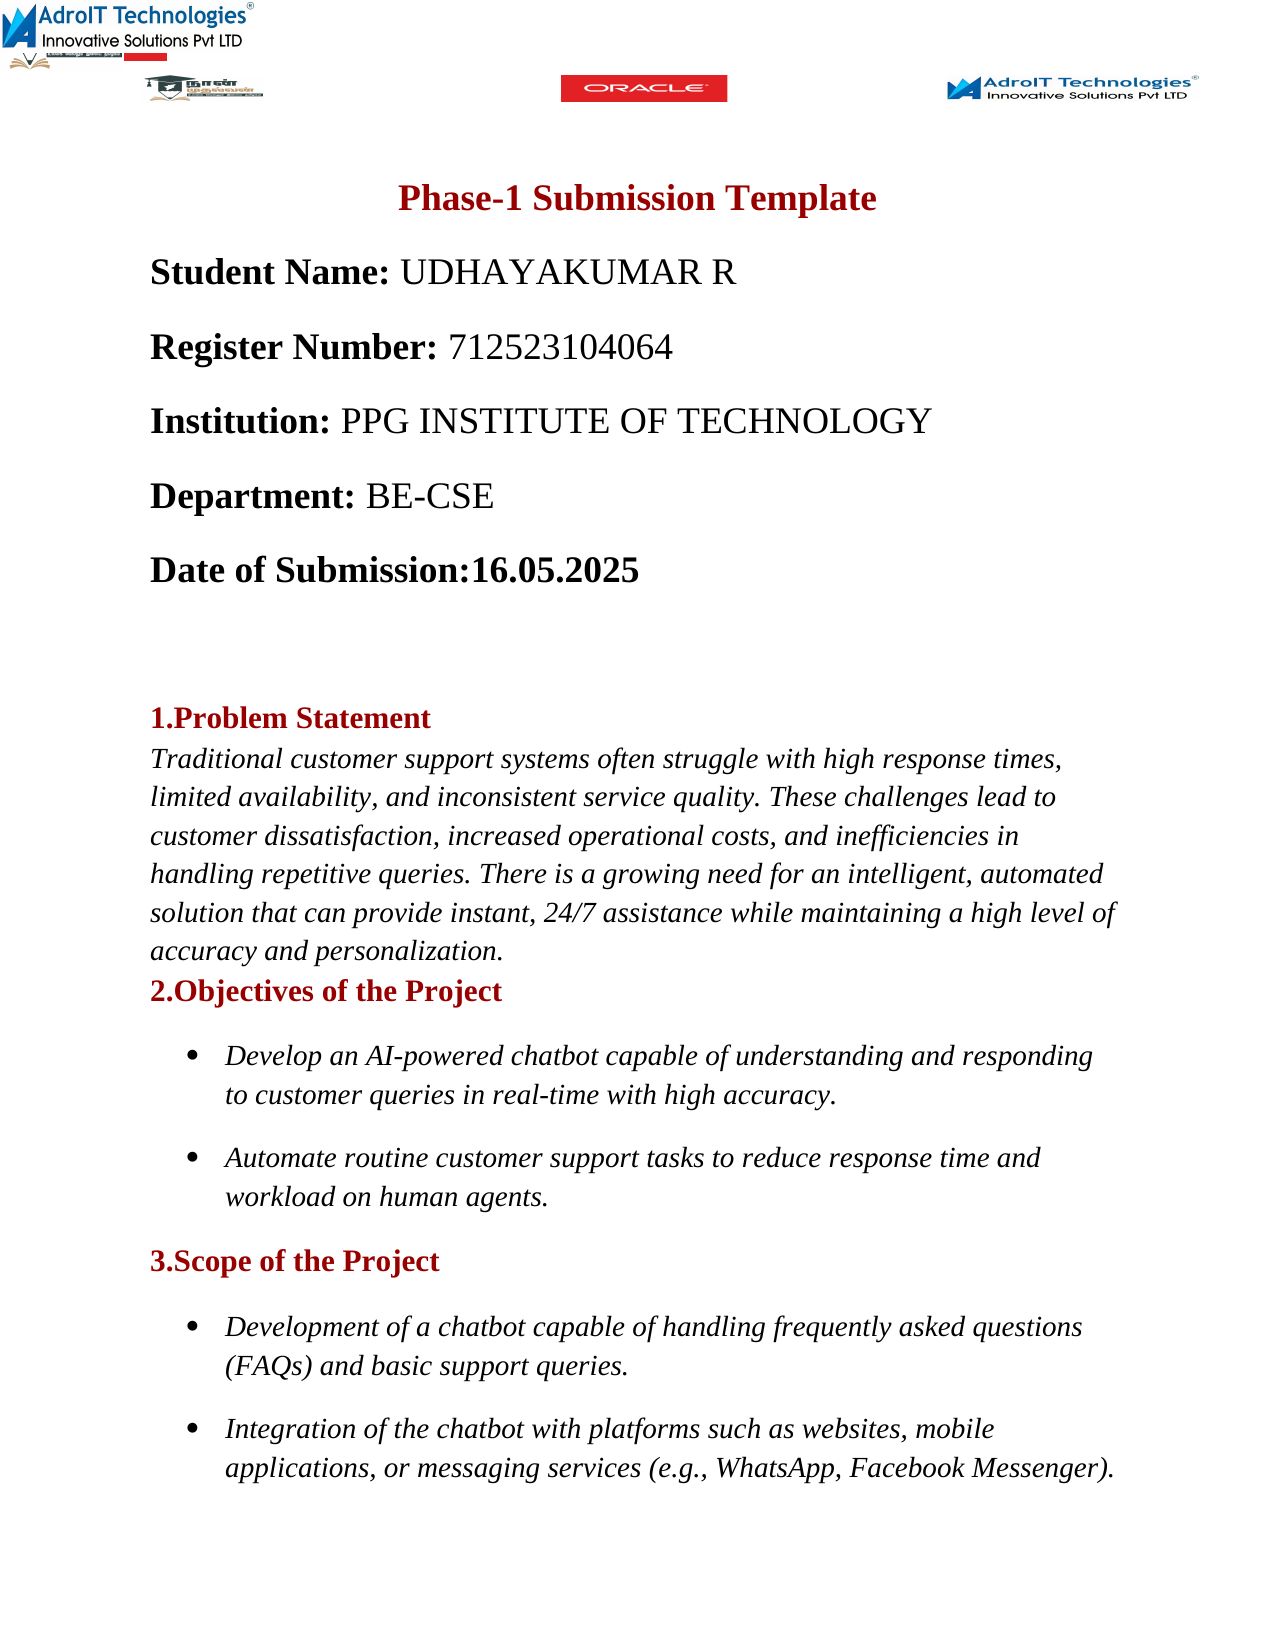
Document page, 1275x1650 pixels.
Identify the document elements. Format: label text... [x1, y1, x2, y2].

text Phase-1 Submission Template [150, 175, 1125, 218]
list Automate routine customer support tasks to reduce response time and workload on human agents. [187, 1141, 1125, 1213]
text 2.Objectives of the Project [150, 972, 1125, 1008]
text Register Number: 712523104064 [150, 324, 1125, 367]
text 3.Scope of the Project [150, 1243, 1125, 1279]
list Integration of the chatbot with platforms such as websites, mobile applications, or messaging services (e.g., WhatsApp, Facebook Messenger). [187, 1411, 1125, 1483]
list Development of a chatbot capable of handling frequently asked questions (FAQs) and basic support queries. [187, 1309, 1125, 1381]
picture [140, 75, 265, 102]
picture [561, 75, 728, 102]
text Traditional customer support systems often struggle with high response times, limited availability, and inconsistent service quality. These challenges lead to customer dissatisfaction, increased operational costs, and inefficiencies in handling repetitive queries. There is a growing need for an intelligent, automated solution that can provide instant, 24/7 assistance while maintaining a high level of accuracy and personalization. [150, 741, 1125, 967]
text Date of Submission:16.05.2025 [150, 548, 1125, 591]
text 1.Problem Statement [150, 699, 1125, 736]
picture [945, 75, 1201, 102]
picture [0, 0, 256, 72]
text Institution: PPG INSTITUTE OF TECHNOLOGY [150, 399, 1125, 442]
list Develop an AI-powered chatbot capable of understanding and responding to customer queries in real-time with high accuracy. [187, 1038, 1125, 1111]
text Department: BE-CSE [150, 473, 1125, 516]
text Student Name: UDHAYAKUMAR R [150, 249, 1125, 293]
